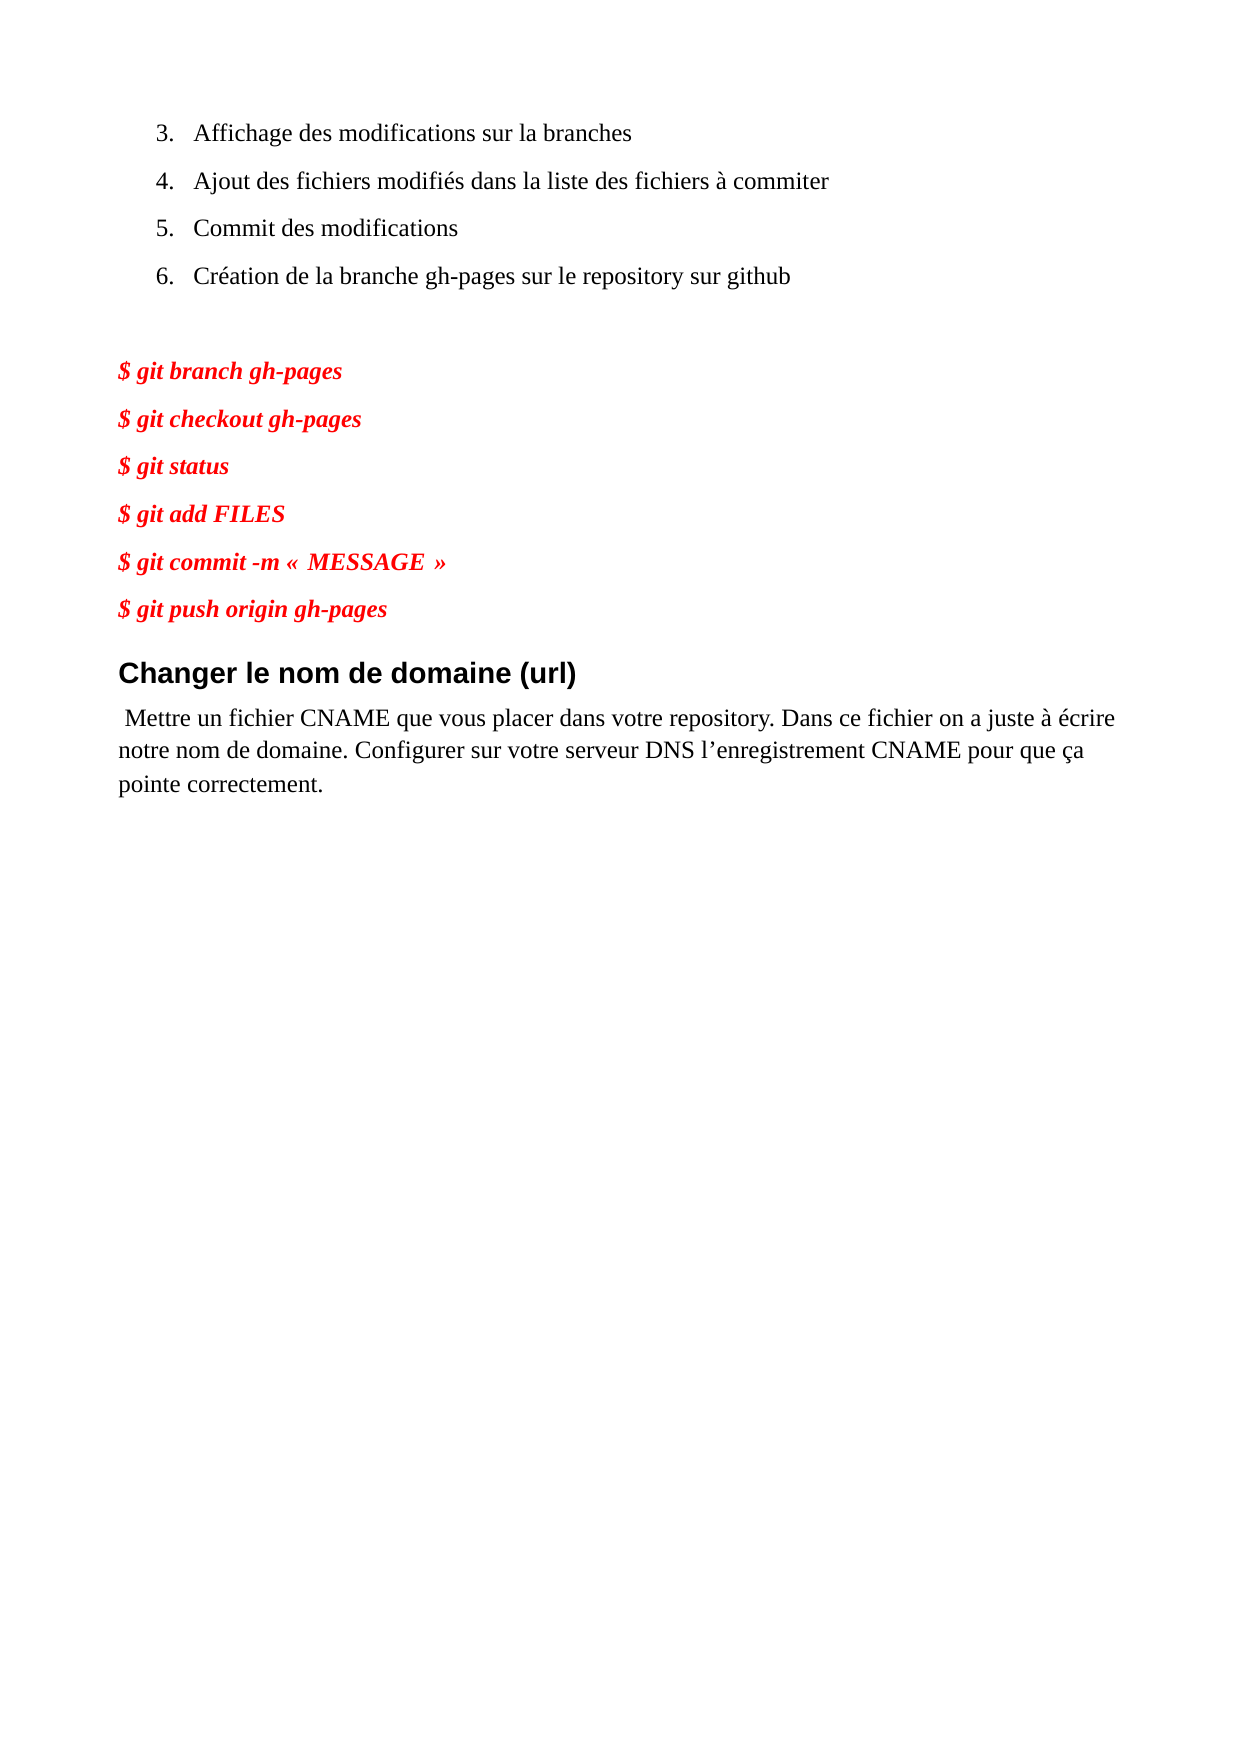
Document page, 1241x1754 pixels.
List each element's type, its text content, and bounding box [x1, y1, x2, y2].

list Création de la branche gh-pages sur le repository sur github [156, 261, 1122, 290]
text $ git branch gh-pages [118, 356, 1122, 385]
text $ git add FILES [118, 499, 1122, 528]
text $ git commit -m « MESSAGE » [118, 547, 1122, 575]
list Affichage des modifications sur la branches [156, 118, 1122, 147]
list Commit des modifications [156, 213, 1122, 242]
text Mettre un fichier CNAME que vous placer dans votre repository. Dans ce fichier on a juste à écrire notre nom de domaine. Configurer sur votre serveur DNS l’enregistrement CNAME pour que ça pointe correctement. [118, 703, 1122, 797]
text $ git status [118, 451, 1122, 480]
text $ git push origin gh-pages [118, 594, 1122, 623]
list Ajout des fichiers modifiés dans la liste des fichiers à commiter [156, 166, 1122, 194]
text $ git checkout gh-pages [118, 404, 1122, 432]
subtitle Changer le nom de domaine (url) [118, 656, 1122, 690]
